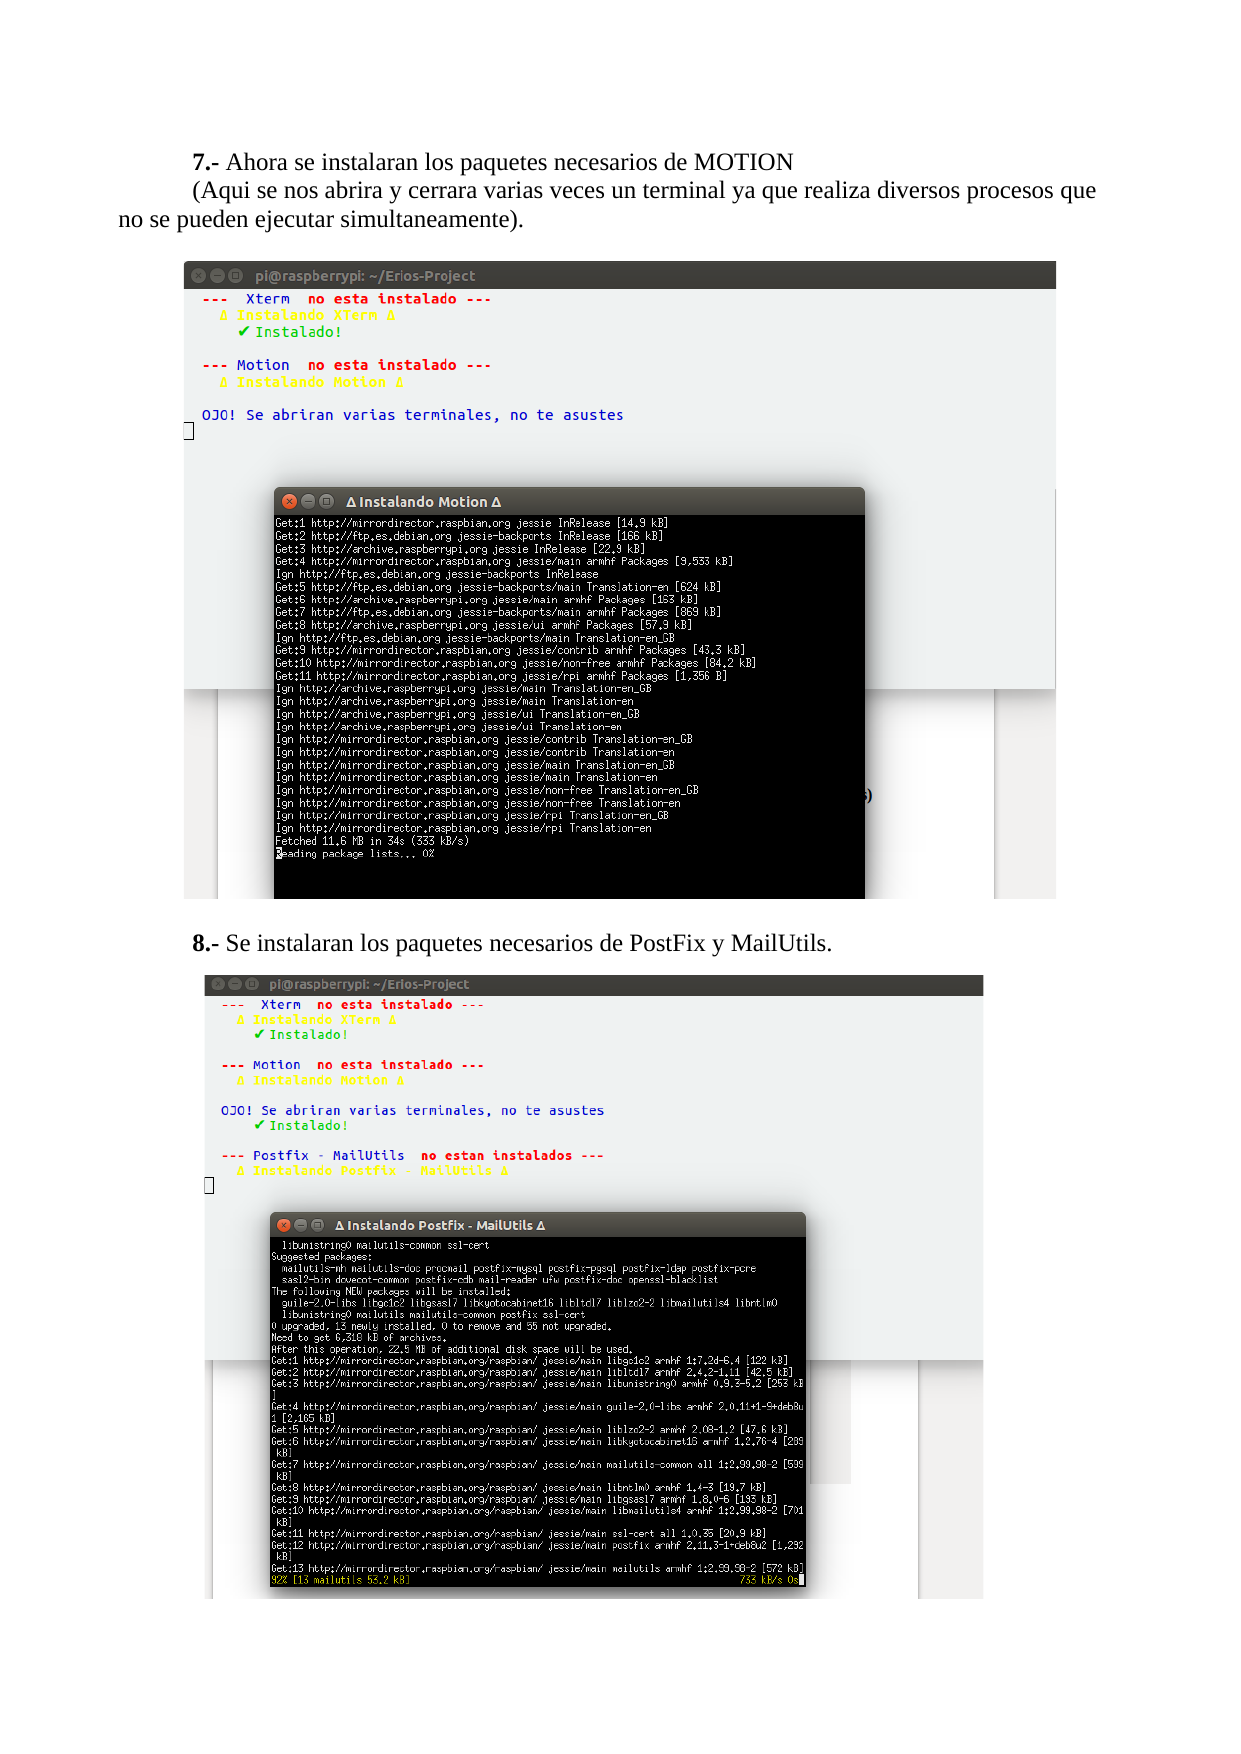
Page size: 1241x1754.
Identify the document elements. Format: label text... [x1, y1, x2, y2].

text 7.- Ahora se instalaran los paquetes necesarios de MOTION [118, 147, 1122, 176]
picture [183, 261, 1057, 899]
text 8.- Se instalaran los paquetes necesarios de PostFix y MailUtils. [118, 928, 1122, 957]
text (Aqui se nos abrira y cerrara varias veces un terminal ya que realiza diversos procesos que no se pueden ejecutar simultaneamente). [118, 176, 1122, 233]
picture [204, 975, 984, 1599]
